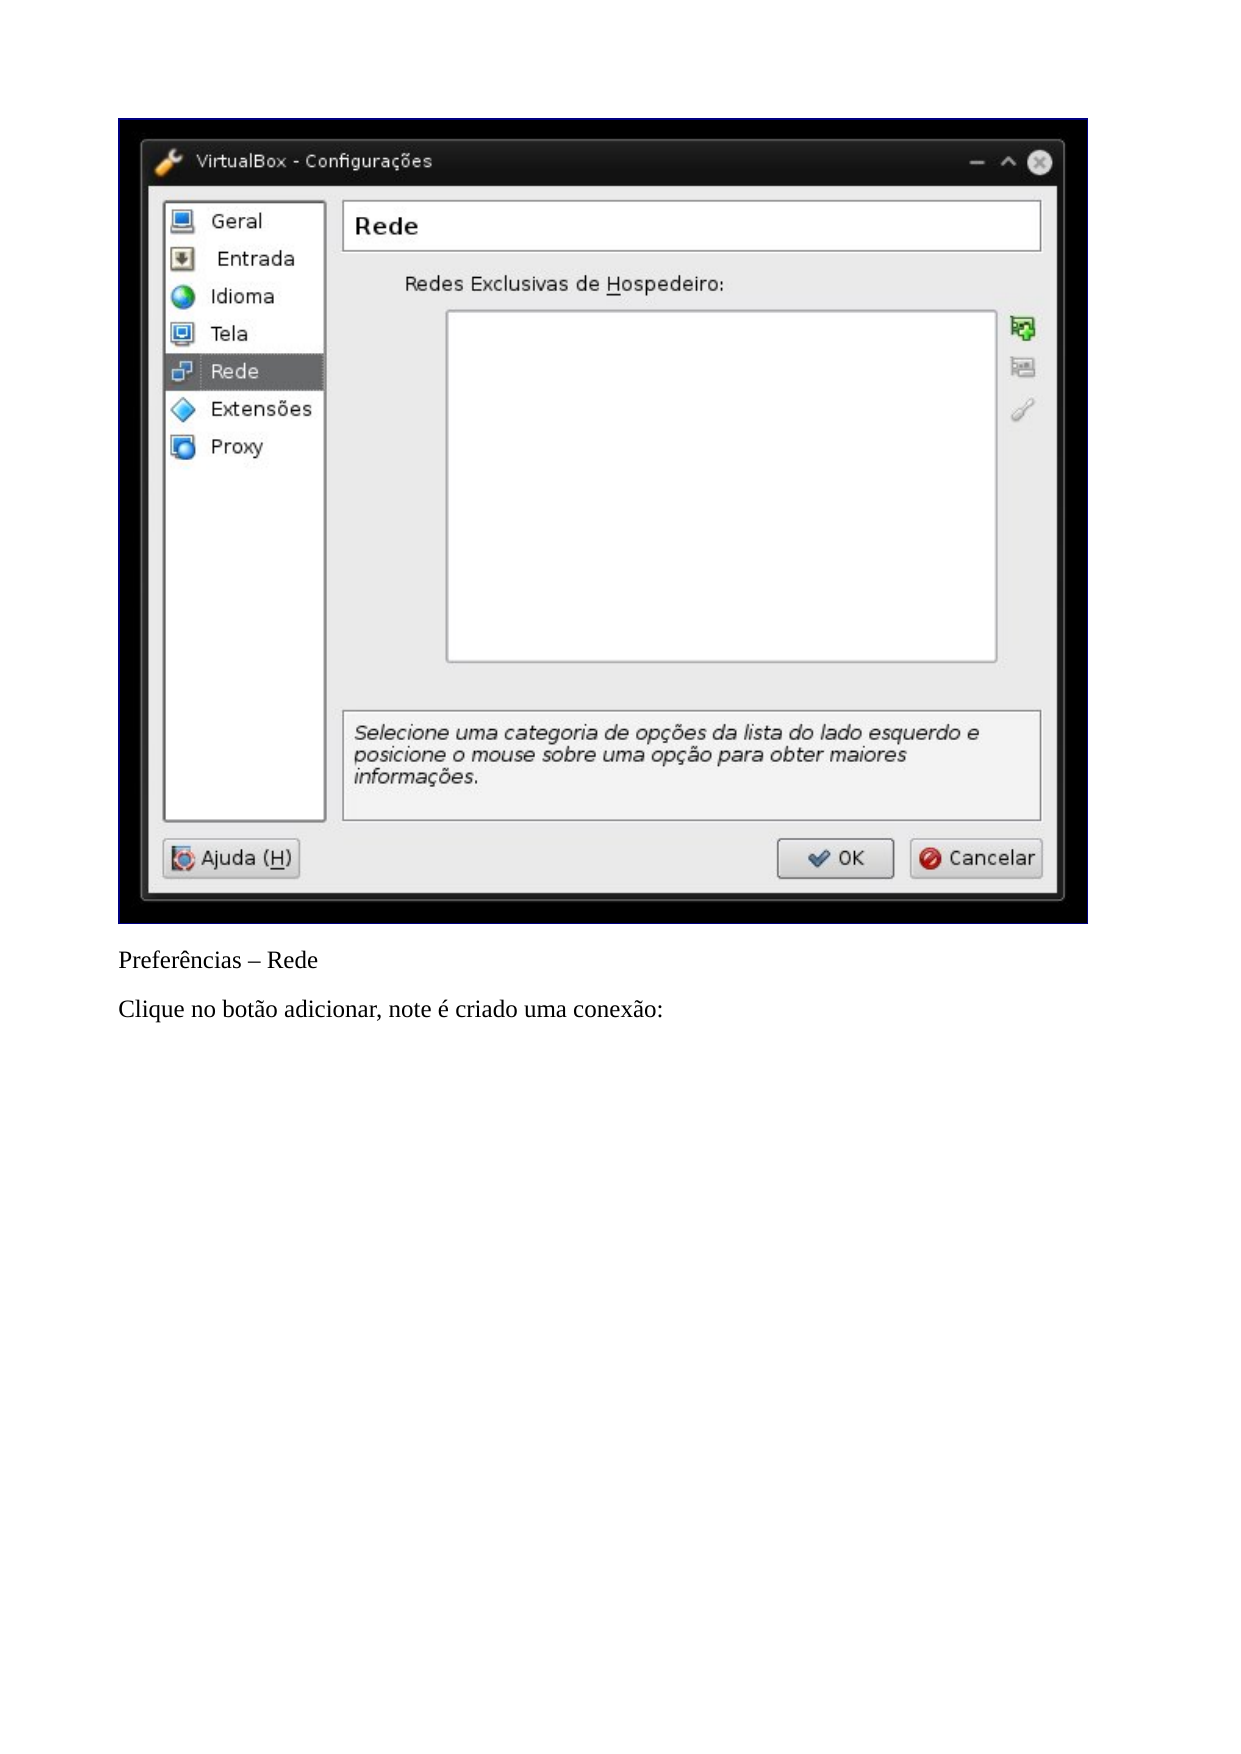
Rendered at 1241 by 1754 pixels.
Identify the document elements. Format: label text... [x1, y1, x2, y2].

picture [120, 120, 1087, 923]
text Preferências – Rede [118, 945, 1122, 973]
text Clique no botão adicionar, note é criado uma conexão: [118, 994, 1122, 1022]
